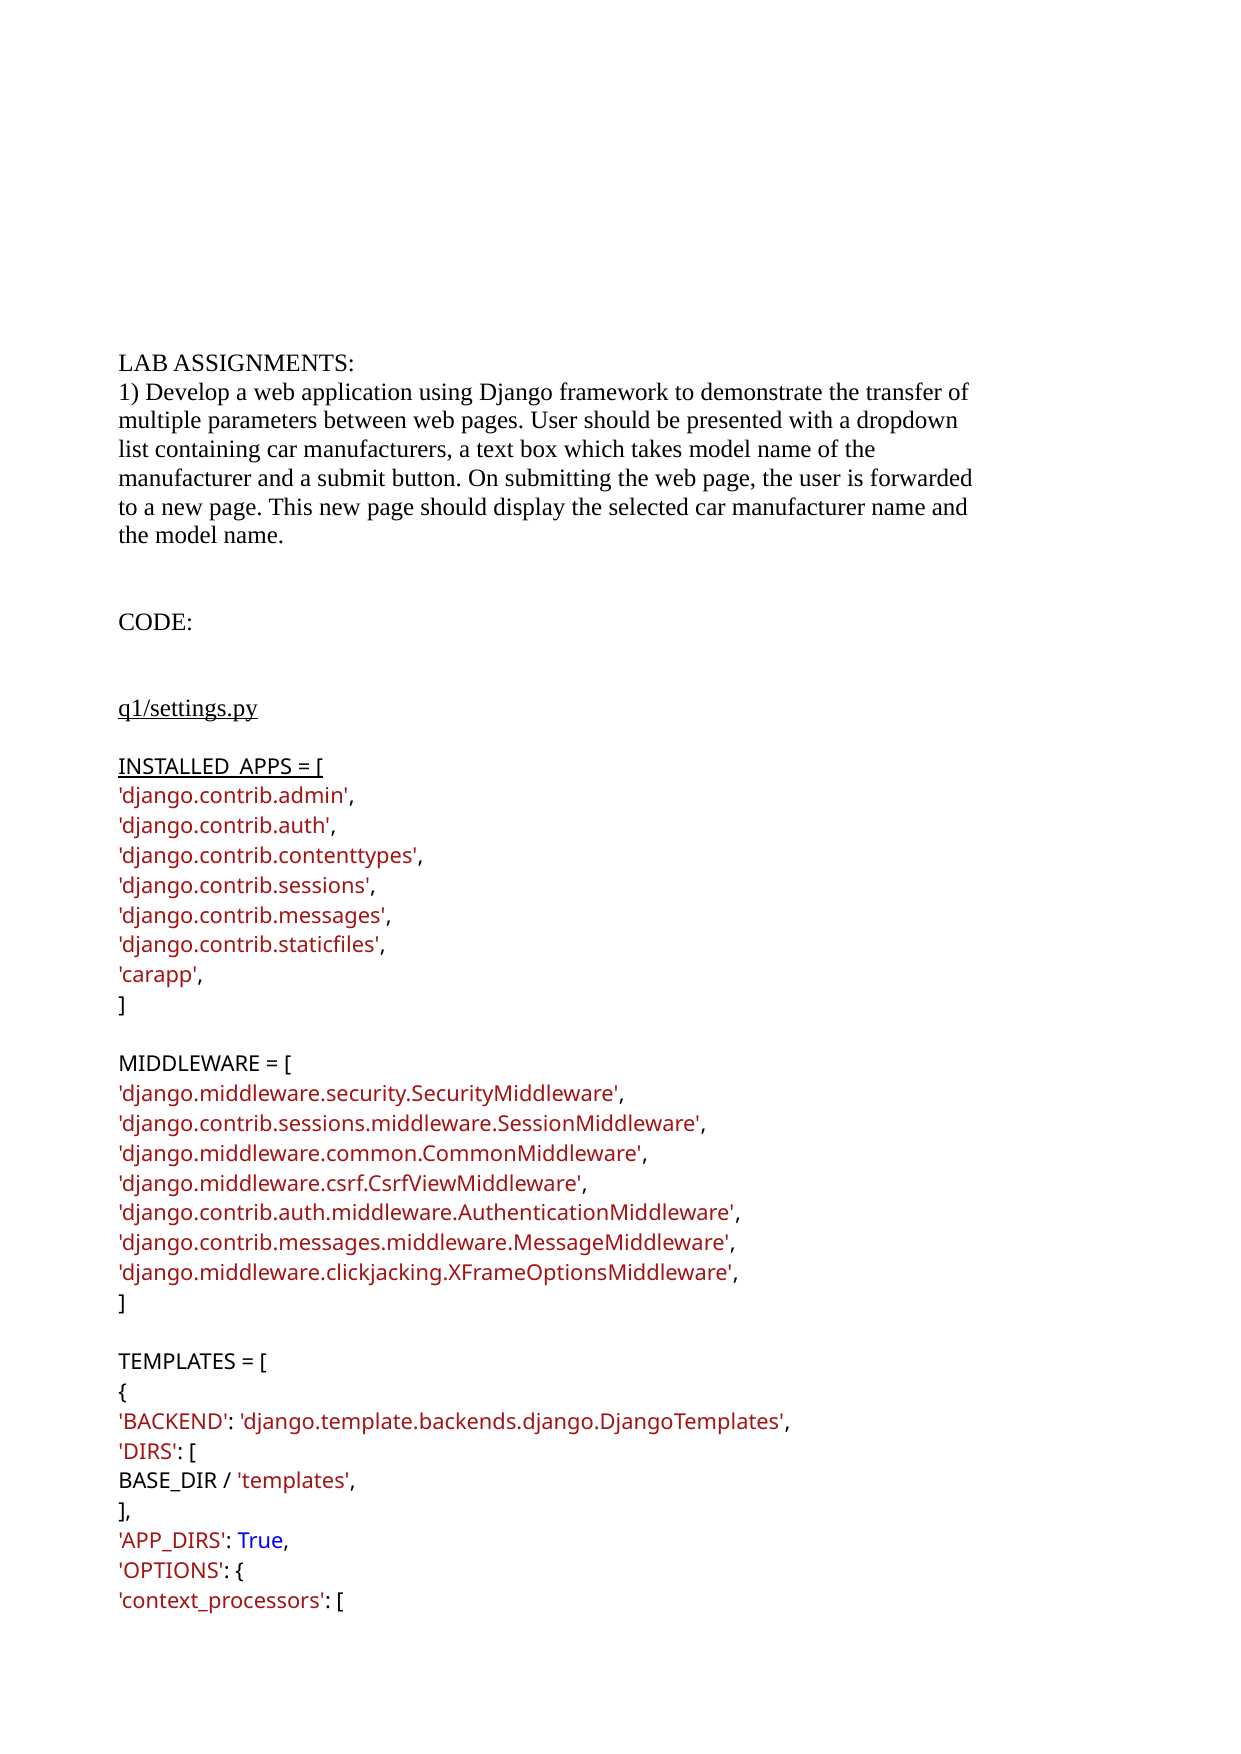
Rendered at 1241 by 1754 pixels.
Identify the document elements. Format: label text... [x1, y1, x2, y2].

text 'django.contrib.messages.middleware.MessageMiddleware', [118, 1227, 1122, 1257]
text 'django.middleware.clickjacking.XFrameOptionsMiddleware', [118, 1257, 1122, 1287]
text 'OPTIONS': { [118, 1555, 1122, 1584]
text INSTALLED_APPS = [ [118, 751, 1122, 780]
text 'context_processors': [ [118, 1584, 1122, 1614]
text 'django.middleware.csrf.CsrfViewMiddleware', [118, 1168, 1122, 1197]
text 1) Develop a web application using Django framework to demonstrate the transfer of [118, 377, 1122, 406]
text { [118, 1376, 1122, 1406]
text MIDDLEWARE = [ [118, 1048, 1122, 1078]
text multiple parameters between web pages. User should be presented with a dropdown [118, 406, 1122, 434]
text 'django.contrib.sessions.middleware.SessionMiddleware', [118, 1108, 1122, 1138]
text 'django.contrib.contenttypes', [118, 840, 1122, 870]
text ] [118, 989, 1122, 1019]
text to a new page. This new page should display the selected car manufacturer name and [118, 492, 1122, 521]
text BASE_DIR / 'templates', [118, 1465, 1122, 1495]
text ], [118, 1495, 1122, 1525]
text 'APP_DIRS': True, [118, 1525, 1122, 1555]
text TEMPLATES = [ [118, 1346, 1122, 1376]
text q1/settings.py [118, 693, 1122, 722]
text ] [118, 1287, 1122, 1317]
text 'django.contrib.staticfiles', [118, 929, 1122, 959]
text 'django.middleware.common.CommonMiddleware', [118, 1138, 1122, 1168]
text 'BACKEND': 'django.template.backends.django.DjangoTemplates', [118, 1406, 1122, 1436]
text the model name. [118, 521, 1122, 549]
text LAB ASSIGNMENTS: [118, 348, 1122, 377]
text 'DIRS': [ [118, 1436, 1122, 1465]
text 'django.contrib.sessions', [118, 870, 1122, 899]
text manufacturer and a submit button. On submitting the web page, the user is forwarded [118, 463, 1122, 492]
text 'django.contrib.messages', [118, 899, 1122, 929]
text list containing car manufacturers, a text box which takes model name of the [118, 434, 1122, 463]
text 'django.middleware.security.SecurityMiddleware', [118, 1078, 1122, 1108]
text 'django.contrib.auth.middleware.AuthenticationMiddleware', [118, 1197, 1122, 1227]
text 'carapp', [118, 959, 1122, 989]
text 'django.contrib.admin', [118, 780, 1122, 810]
text 'django.contrib.auth', [118, 810, 1122, 840]
text CODE: [118, 607, 1122, 636]
